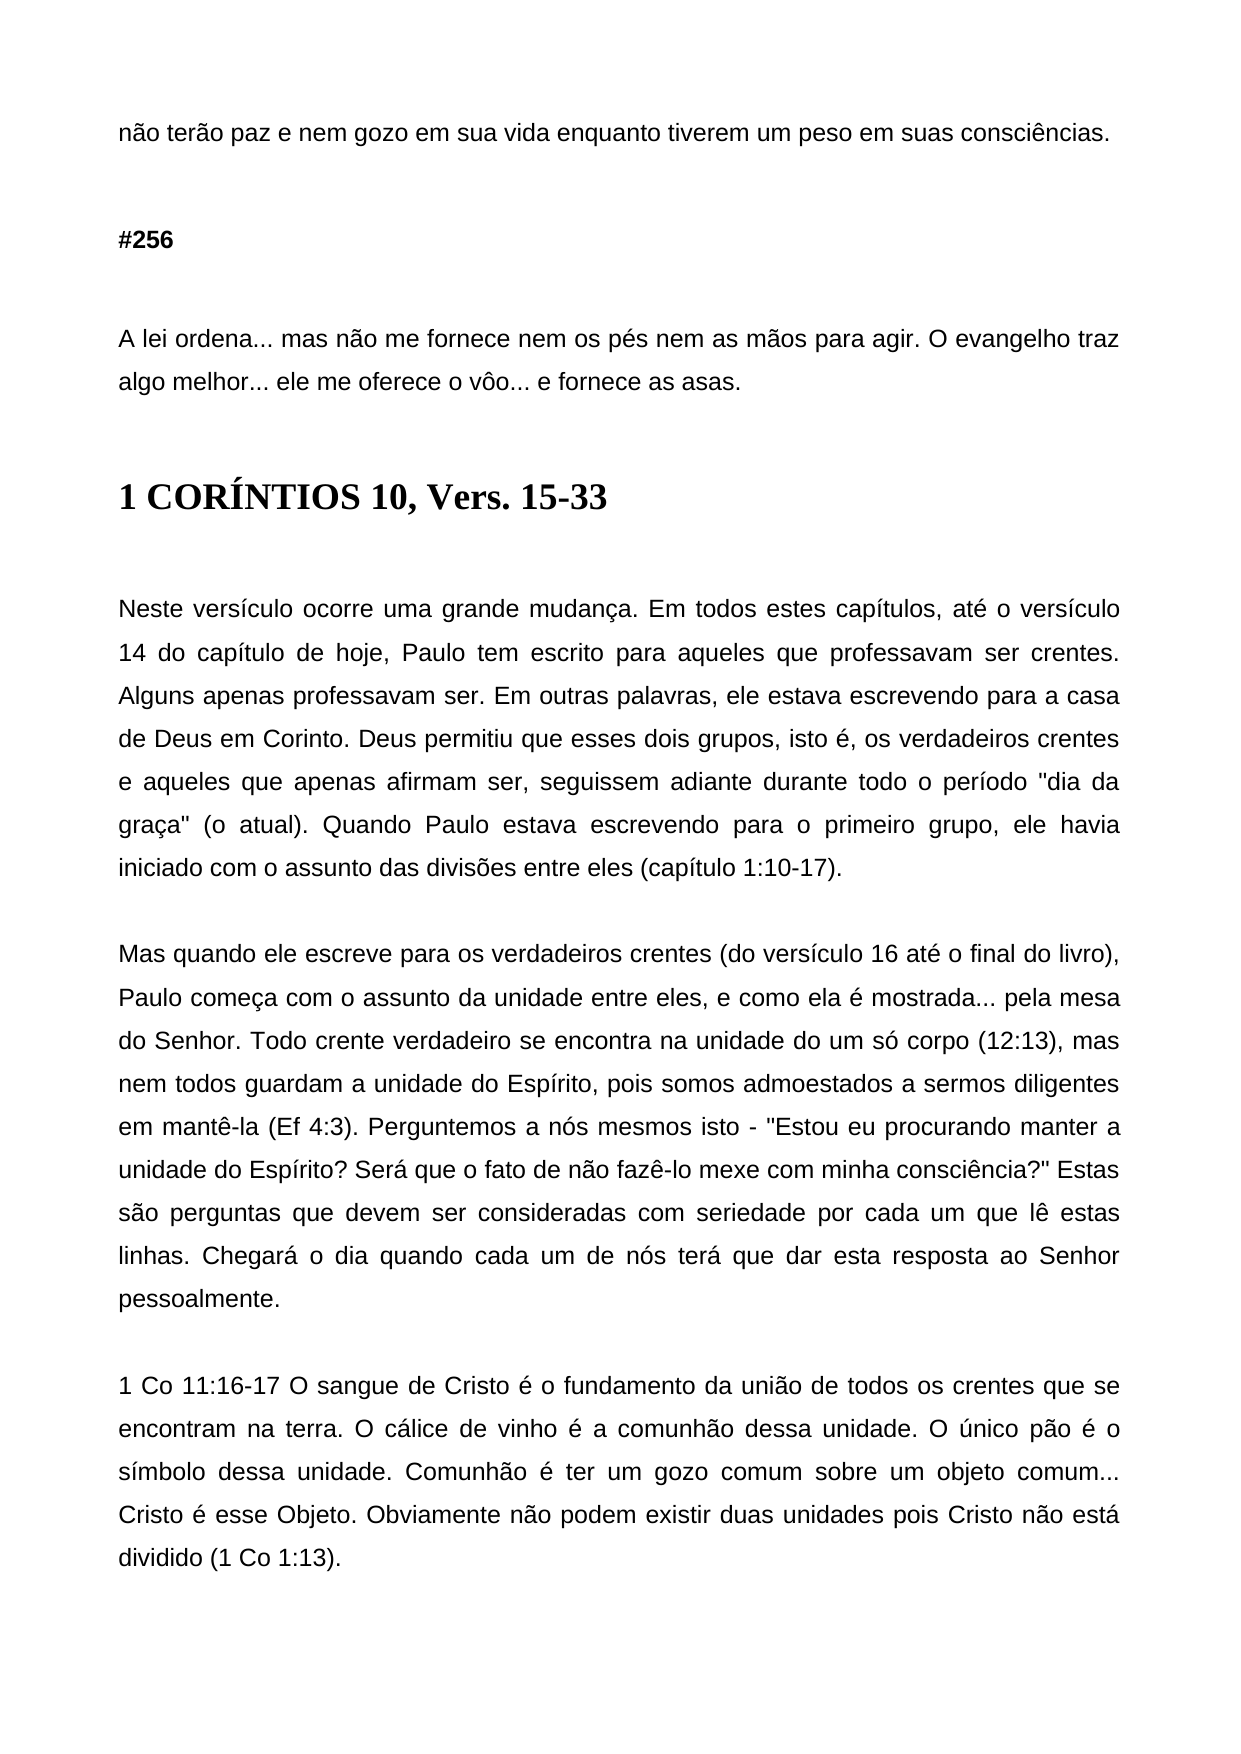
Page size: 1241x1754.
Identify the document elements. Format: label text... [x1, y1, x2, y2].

text Mas quando ele escreve para os verdadeiros crentes (do versículo 16 até o final do livro), Paulo começa com o assunto da unidade entre eles, e como ela é mostrada... pela mesa do Senhor. Todo crente verdadeiro se encontra na unidade do um só corpo (12:13), mas nem todos guardam a unidade do Espírito, pois somos admoestados a sermos diligentes em mantê-la (Ef 4:3). Perguntemos a nós mesmos isto - "Estou eu procurando manter a unidade do Espírito? Será que o fato de não fazê-lo mexe com minha consciência?" Estas são perguntas que devem ser consideradas com seriedade por cada um que lê estas linhas. Chegará o dia quando cada um de nós terá que dar esta resposta ao Senhor pessoalmente. [118, 939, 1122, 1313]
subtitle 1 CORÍNTIOS 10, Vers. 15-33 [118, 474, 1122, 517]
subtitle #256 [118, 225, 1122, 254]
text 1 Co 11:16-17 O sangue de Cristo é o fundamento da união de todos os crentes que se encontram na terra. O cálice de vinho é a comunhão dessa unidade. O único pão é o símbolo dessa unidade. Comunhão é ter um gozo comum sobre um objeto comum... Cristo é esse Objeto. Obviamente não podem existir duas unidades pois Cristo não está dividido (1 Co 1:13). [118, 1371, 1122, 1572]
text A lei ordena... mas não me fornece nem os pés nem as mãos para agir. O evangelho traz algo melhor... ele me oferece o vôo... e fornece as asas. [118, 324, 1122, 396]
text não terão paz e nem gozo em sua vida enquanto tiverem um peso em suas consciências. [118, 118, 1122, 147]
text Neste versículo ocorre uma grande mudança. Em todos estes capítulos, até o versículo 14 do capítulo de hoje, Paulo tem escrito para aqueles que professavam ser crentes. Alguns apenas professavam ser. Em outras palavras, ele estava escrevendo para a casa de Deus em Corinto. Deus permitiu que esses dois grupos, isto é, os verdadeiros crentes e aqueles que apenas afirmam ser, seguissem adiante durante todo o período "dia da graça" (o atual). Quando Paulo estava escrevendo para o primeiro grupo, ele havia iniciado com o assunto das divisões entre eles (capítulo 1:10-17). [118, 594, 1122, 882]
